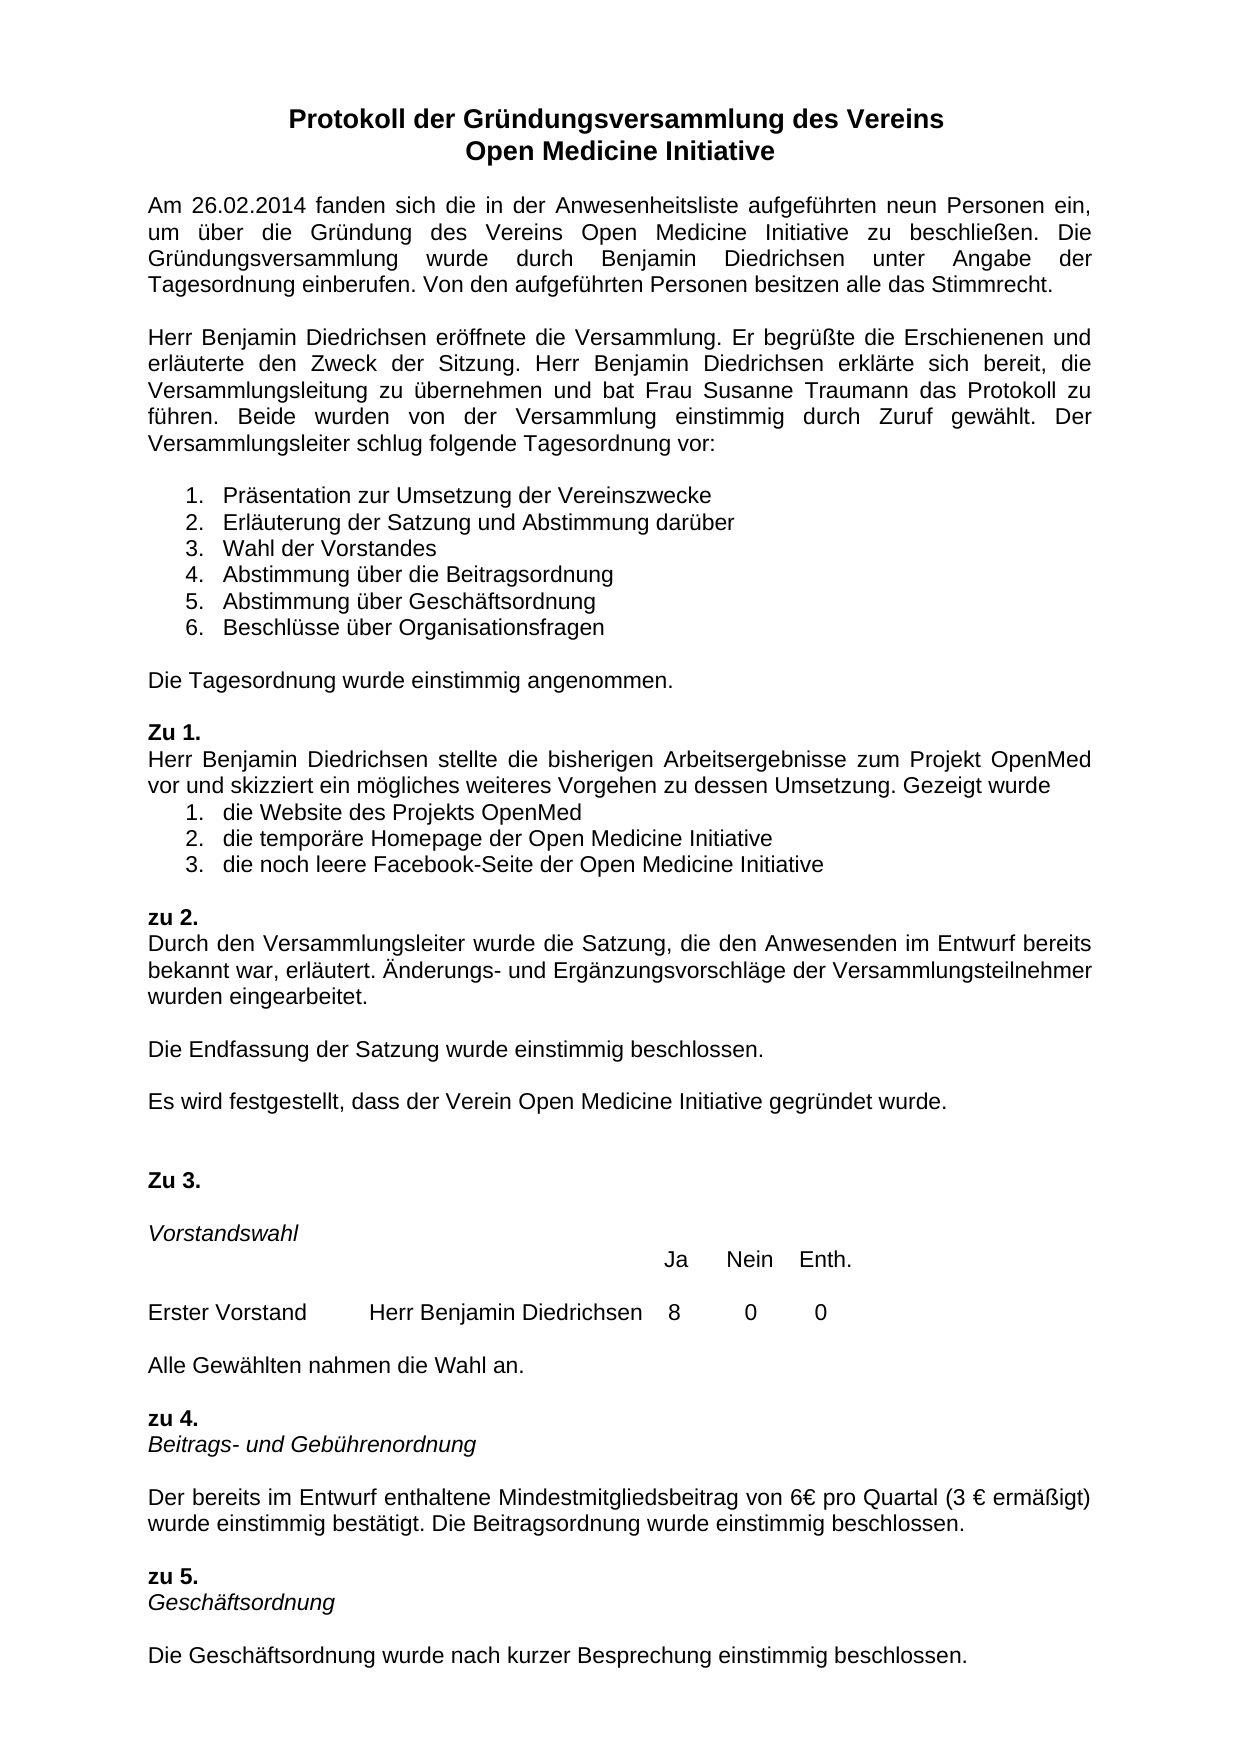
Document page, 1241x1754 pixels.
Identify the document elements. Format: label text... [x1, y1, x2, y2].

text zu 5. [148, 1563, 1092, 1589]
text Protokoll der Gründungsversammlung des Vereins [148, 103, 1092, 135]
list die Website des Projekts OpenMed [185, 798, 1092, 825]
text Der bereits im Entwurf enthaltene Mindestmitgliedsbeitrag von 6€ pro Quartal (3 € ermäßigt) wurde einstimmig bestätigt. Die Beitragsordnung wurde einstimmig beschlossen. [148, 1484, 1092, 1536]
text Geschäftsordnung [148, 1589, 1092, 1615]
text Erster Vorstand Herr Benjamin Diedrichsen 8 0 0 [148, 1299, 1092, 1326]
text Durch den Versammlungsleiter wurde die Satzung, die den Anwesenden im Entwurf bereits bekannt war, erläutert. Änderungs- und Ergänzungsvorschläge der Versammlungsteilnehmer wurden eingearbeitet. [148, 930, 1092, 1009]
list Beschlüsse über Organisationsfragen [185, 614, 1092, 640]
text Herr Benjamin Diedrichsen eröffnete die Versammlung. Er begrüßte die Erschienenen und erläuterte den Zweck der Sitzung. Herr Benjamin Diedrichsen erklärte sich bereit, die Versammlungsleitung zu übernehmen und bat Frau Susanne Traumann das Protokoll zu führen. Beide wurden von der Versammlung einstimmig durch Zuruf gewählt. Der Versammlungsleiter schlug folgende Tagesordnung vor: [148, 324, 1092, 456]
text Am 26.02.2014 fanden sich die in der Anwesenheitsliste aufgeführten neun Personen ein, um über die Gründung des Vereins Open Medicine Initiative zu beschließen. Die Gründungsversammlung wurde durch Benjamin Diedrichsen unter Angabe der Tagesordnung einberufen. Von den aufgeführten Personen besitzen alle das Stimmrecht. [148, 192, 1092, 298]
text Die Endfassung der Satzung wurde einstimmig beschlossen. [148, 1036, 1092, 1062]
text Beitrags- und Gebührenordnung [148, 1431, 1092, 1457]
text Zu 1. [148, 719, 1092, 746]
list Abstimmung über die Beitragsordnung [185, 561, 1092, 588]
text zu 2. [148, 904, 1092, 930]
list Präsentation zur Umsetzung der Vereinszwecke [185, 482, 1092, 508]
text Zu 3. [148, 1167, 1092, 1194]
list Abstimmung über Geschäftsordnung [185, 588, 1092, 614]
text Die Tagesordnung wurde einstimmig angenommen. [148, 667, 1092, 693]
text Ja Nein Enth. [148, 1246, 1092, 1273]
text Es wird festgestellt, dass der Verein Open Medicine Initiative gegründet wurde. [148, 1088, 1092, 1115]
list die temporäre Homepage der Open Medicine Initiative [185, 825, 1092, 851]
list Erläuterung der Satzung und Abstimmung darüber [185, 508, 1092, 535]
text Die Geschäftsordnung wurde nach kurzer Besprechung einstimmig beschlossen. [148, 1642, 1092, 1668]
text Vorstandswahl [148, 1220, 1092, 1246]
list Wahl der Vorstandes [185, 535, 1092, 561]
text zu 4. [148, 1404, 1092, 1431]
text Herr Benjamin Diedrichsen stellte die bisherigen Arbeitsergebnisse zum Projekt OpenMed vor und skizziert ein mögliches weiteres Vorgehen zu dessen Umsetzung. Gezeigt wurde [148, 746, 1092, 798]
list die noch leere Facebook-Seite der Open Medicine Initiative [185, 851, 1092, 877]
text Open Medicine Initiative [148, 135, 1092, 166]
text Alle Gewählten nahmen die Wahl an. [148, 1352, 1092, 1378]
